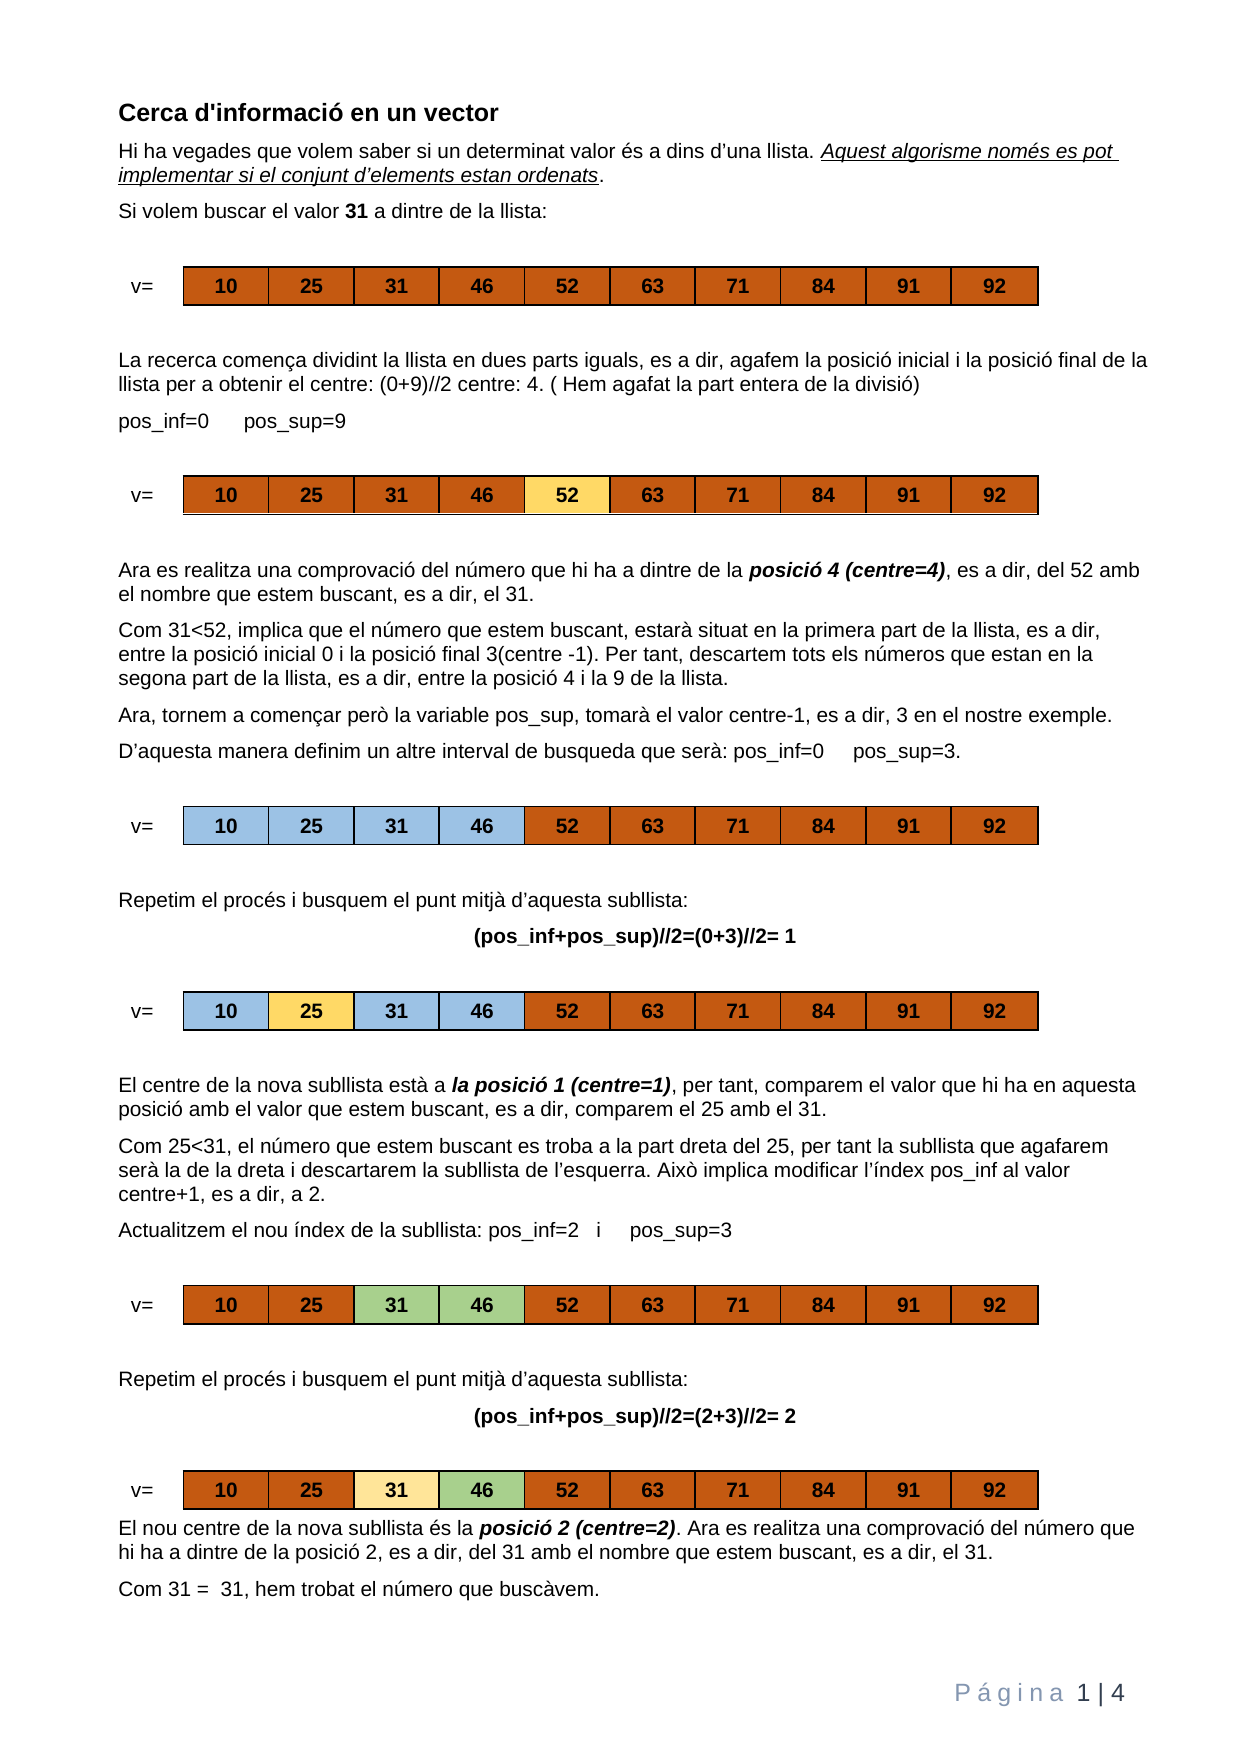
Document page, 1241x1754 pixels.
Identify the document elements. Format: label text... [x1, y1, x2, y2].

text La recerca comença dividint la llista en dues parts iguals, es a dir, agafem la posició inicial i la posició final de la llista per a obtenir el centre: (0+9)//2 centre: 4. ( Hem agafat la part entera de la divisió) [118, 348, 1152, 396]
table_header 31 [355, 1286, 438, 1323]
table_header 10 [184, 993, 268, 1029]
table_header 25 [269, 477, 353, 513]
table_header 25 [269, 268, 353, 304]
table_header 84 [781, 807, 865, 844]
table_header 63 [611, 268, 694, 304]
table_header 46 [440, 1472, 524, 1508]
table_header 31 [355, 1472, 438, 1508]
text Hi ha vegades que volem saber si un determinat valor és a dins d’una llista. Aquest algorisme només es pot implementar si el conjunt d’elements estan ordenats. [118, 139, 1152, 187]
table_header 91 [867, 807, 950, 844]
table_header 84 [781, 477, 865, 513]
table_header 10 [184, 268, 268, 304]
table_header 92 [952, 1286, 1037, 1323]
table_header 10 [184, 1472, 268, 1508]
table_header 92 [952, 1472, 1037, 1508]
table_header 63 [611, 1286, 694, 1323]
table_header 71 [696, 1286, 780, 1323]
table_header v= [118, 1285, 183, 1323]
table_header 52 [525, 1472, 609, 1508]
table_header 52 [525, 807, 609, 844]
table_header 92 [952, 477, 1037, 513]
text Si volem buscar el valor 31 a dintre de la llista: [118, 199, 1152, 223]
table_header 71 [696, 807, 780, 844]
table_header 63 [611, 807, 694, 844]
text pos_inf=0 pos_sup=9 [118, 409, 1152, 433]
table_header 10 [184, 1286, 268, 1323]
table_header 91 [867, 268, 950, 304]
table_header v= [118, 266, 183, 304]
table_header 31 [355, 993, 438, 1029]
text D’aquesta manera definim un altre interval de busqueda que serà: pos_inf=0 pos_sup=3. [118, 739, 1152, 763]
table_header 91 [867, 1286, 950, 1323]
table_header 84 [781, 1286, 865, 1323]
table_header v= [118, 1470, 183, 1508]
text (pos_inf+pos_sup)//2=(0+3)//2= 1 [118, 924, 1152, 948]
text Repetim el procés i busquem el punt mitjà d’aquesta subllista: [118, 888, 1152, 912]
table_header 52 [525, 268, 609, 304]
text Actualitzem el nou índex de la subllista: pos_inf=2 i pos_sup=3 [118, 1218, 1152, 1242]
table_header 91 [867, 477, 950, 513]
table_header 91 [867, 1472, 950, 1508]
subtitle Cerca d'informació en un vector [118, 98, 1152, 126]
table_header 10 [184, 807, 268, 844]
table_header 84 [781, 993, 865, 1029]
table_header 52 [525, 993, 609, 1029]
table_header 25 [269, 1286, 353, 1323]
table_header 46 [440, 1286, 524, 1323]
table_header 46 [440, 807, 524, 844]
table_header 71 [696, 993, 780, 1029]
table_header 25 [269, 993, 353, 1029]
text Com 25<31, el número que estem buscant es troba a la part dreta del 25, per tant la subllista que agafarem serà la de la dreta i descartarem la subllista de l’esquerra. Això implica modificar l’índex pos_inf al valor centre+1, es a dir, a 2. [118, 1134, 1152, 1206]
table_header 31 [355, 268, 438, 304]
table_header v= [118, 991, 183, 1029]
text Ara, tornem a començar però la variable pos_sup, tomarà el valor centre-1, es a dir, 3 en el nostre exemple. [118, 702, 1152, 726]
table_header 31 [355, 477, 438, 513]
table_header 25 [269, 1472, 353, 1508]
table_header 71 [696, 268, 780, 304]
text Com 31<52, implica que el número que estem buscant, estarà situat en la primera part de la llista, es a dir, entre la posició inicial 0 i la posició final 3(centre -1). Per tant, descartem tots els números que estan en la segona part de la llista, es a dir, entre la posició 4 i la 9 de la llista. [118, 618, 1152, 690]
table_header v= [118, 806, 183, 844]
text Ara es realitza una comprovació del número que hi ha a dintre de la posició 4 (centre=4), es a dir, del 52 amb el nombre que estem buscant, es a dir, el 31. [118, 558, 1152, 606]
table_header 46 [440, 268, 524, 304]
text Repetim el procés i busquem el punt mitjà d’aquesta subllista: [118, 1367, 1152, 1391]
table_header 63 [611, 477, 694, 513]
table_header v= [118, 475, 183, 513]
table_header 25 [269, 807, 353, 844]
table_header 31 [355, 807, 438, 844]
table_header 92 [952, 993, 1037, 1029]
table_header 71 [696, 1472, 780, 1508]
table_header 10 [184, 477, 268, 513]
text El nou centre de la nova subllista és la posició 2 (centre=2). Ara es realitza una comprovació del número que hi ha a dintre de la posició 2, es a dir, del 31 amb el nombre que estem buscant, es a dir, el 31. [118, 1516, 1152, 1564]
text Com 31 = 31, hem trobat el número que buscàvem. [118, 1576, 1152, 1600]
text (pos_inf+pos_sup)//2=(2+3)//2= 2 [118, 1403, 1152, 1427]
table_header 71 [696, 477, 780, 513]
table_header 91 [867, 993, 950, 1029]
table_header 52 [525, 477, 609, 513]
text El centre de la nova subllista està a la posició 1 (centre=1), per tant, comparem el valor que hi ha en aquesta posició amb el valor que estem buscant, es a dir, comparem el 25 amb el 31. [118, 1073, 1152, 1121]
table_header 46 [440, 477, 524, 513]
table_header 92 [952, 807, 1037, 844]
table_header 63 [611, 1472, 694, 1508]
table_header 84 [781, 268, 865, 304]
table_header 46 [440, 993, 524, 1029]
table_header 84 [781, 1472, 865, 1508]
table_header 52 [525, 1286, 609, 1323]
table_header 63 [611, 993, 694, 1029]
table_header 92 [952, 268, 1037, 304]
